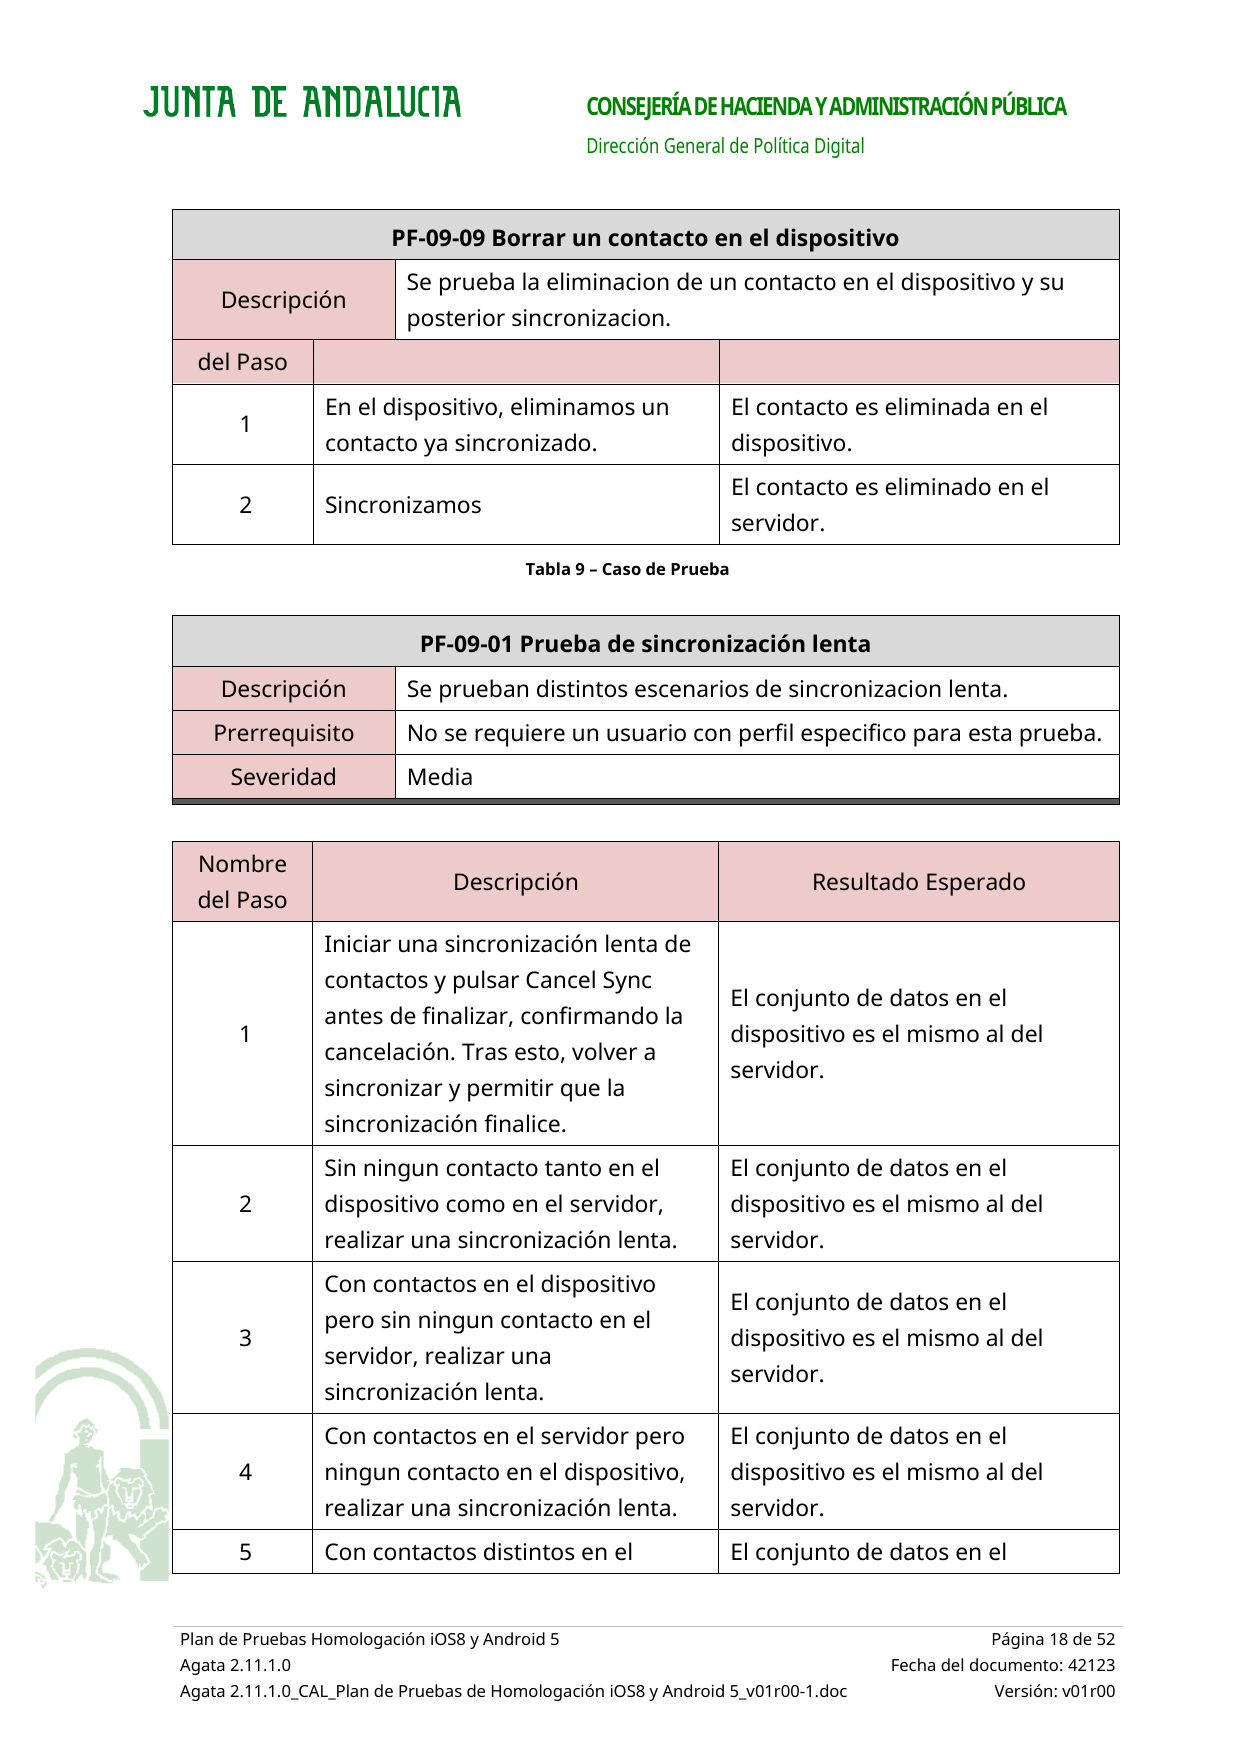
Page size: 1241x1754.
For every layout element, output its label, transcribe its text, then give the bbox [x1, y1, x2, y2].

table_cell El conjunto de datos en el dispositivo es el mismo al del servidor. [719, 1414, 1119, 1529]
table_cell Iniciar una sincronización lenta de contactos y pulsar Cancel Sync antes de finalizar, confirmando la cancelación. Tras esto, volver a sincronizar y permitir que la sincronización finalice. [313, 922, 718, 1145]
table_cell El conjunto de datos en el dispositivo es el mismo al del servidor. [719, 1146, 1119, 1261]
table_cell No se requiere un usuario con perfil especifico para esta prueba. [396, 711, 1119, 754]
table_header Resultado Esperado [719, 842, 1119, 921]
table_cell Sincronizamos [314, 465, 719, 544]
table_cell El contacto es eliminado en el servidor. [720, 465, 1119, 544]
table_header PF-09-09 Borrar un contacto en el dispositivo [173, 210, 1119, 259]
table_cell El conjunto de datos en el [719, 1530, 1119, 1573]
table_cell Con contactos en el servidor pero ningun contacto en el dispositivo, realizar una sincronización lenta. [313, 1414, 718, 1529]
table_cell [314, 340, 719, 383]
table_cell [720, 340, 1119, 383]
table_header Descripción [313, 842, 718, 921]
table_cell Sin ningun contacto tanto en el dispositivo como en el servidor, realizar una sincronización lenta. [313, 1146, 718, 1261]
table_cell [173, 799, 1119, 804]
table_cell 1 [173, 922, 312, 1145]
table_cell Descripción [173, 667, 395, 710]
table_cell 4 [173, 1414, 312, 1529]
table_cell Descripción [173, 260, 395, 339]
table_cell Se prueban distintos escenarios de sincronizacion lenta. [396, 667, 1119, 710]
table_cell 1 [173, 385, 313, 464]
table_cell Prerrequisito [173, 711, 395, 754]
table_cell 2 [173, 1146, 312, 1261]
table_cell del Paso [173, 340, 313, 383]
table_cell 2 [173, 465, 313, 544]
table_cell 3 [173, 1262, 312, 1413]
table_cell 5 [173, 1530, 312, 1573]
table_cell Severidad [173, 755, 395, 798]
table_cell El contacto es eliminada en el dispositivo. [720, 385, 1119, 464]
picture [143, 86, 461, 117]
table_header PF-09-01 Prueba de sincronización lenta [173, 616, 1119, 666]
table_cell En el dispositivo, eliminamos un contacto ya sincronizado. [314, 385, 719, 464]
table_cell Se prueba la eliminacion de un contacto en el dispositivo y su posterior sincronizacion. [396, 260, 1119, 339]
table_cell El conjunto de datos en el dispositivo es el mismo al del servidor. [719, 1262, 1119, 1413]
table_cell Con contactos distintos en el [313, 1530, 718, 1573]
text Tabla 9 – Caso de Prueba [148, 557, 1107, 580]
table_cell Media [396, 755, 1119, 798]
table_header Nombre del Paso [173, 842, 312, 921]
table_cell El conjunto de datos en el dispositivo es el mismo al del servidor. [719, 922, 1119, 1145]
table_cell Con contactos en el dispositivo pero sin ningun contacto en el servidor, realizar una sincronización lenta. [313, 1262, 718, 1413]
